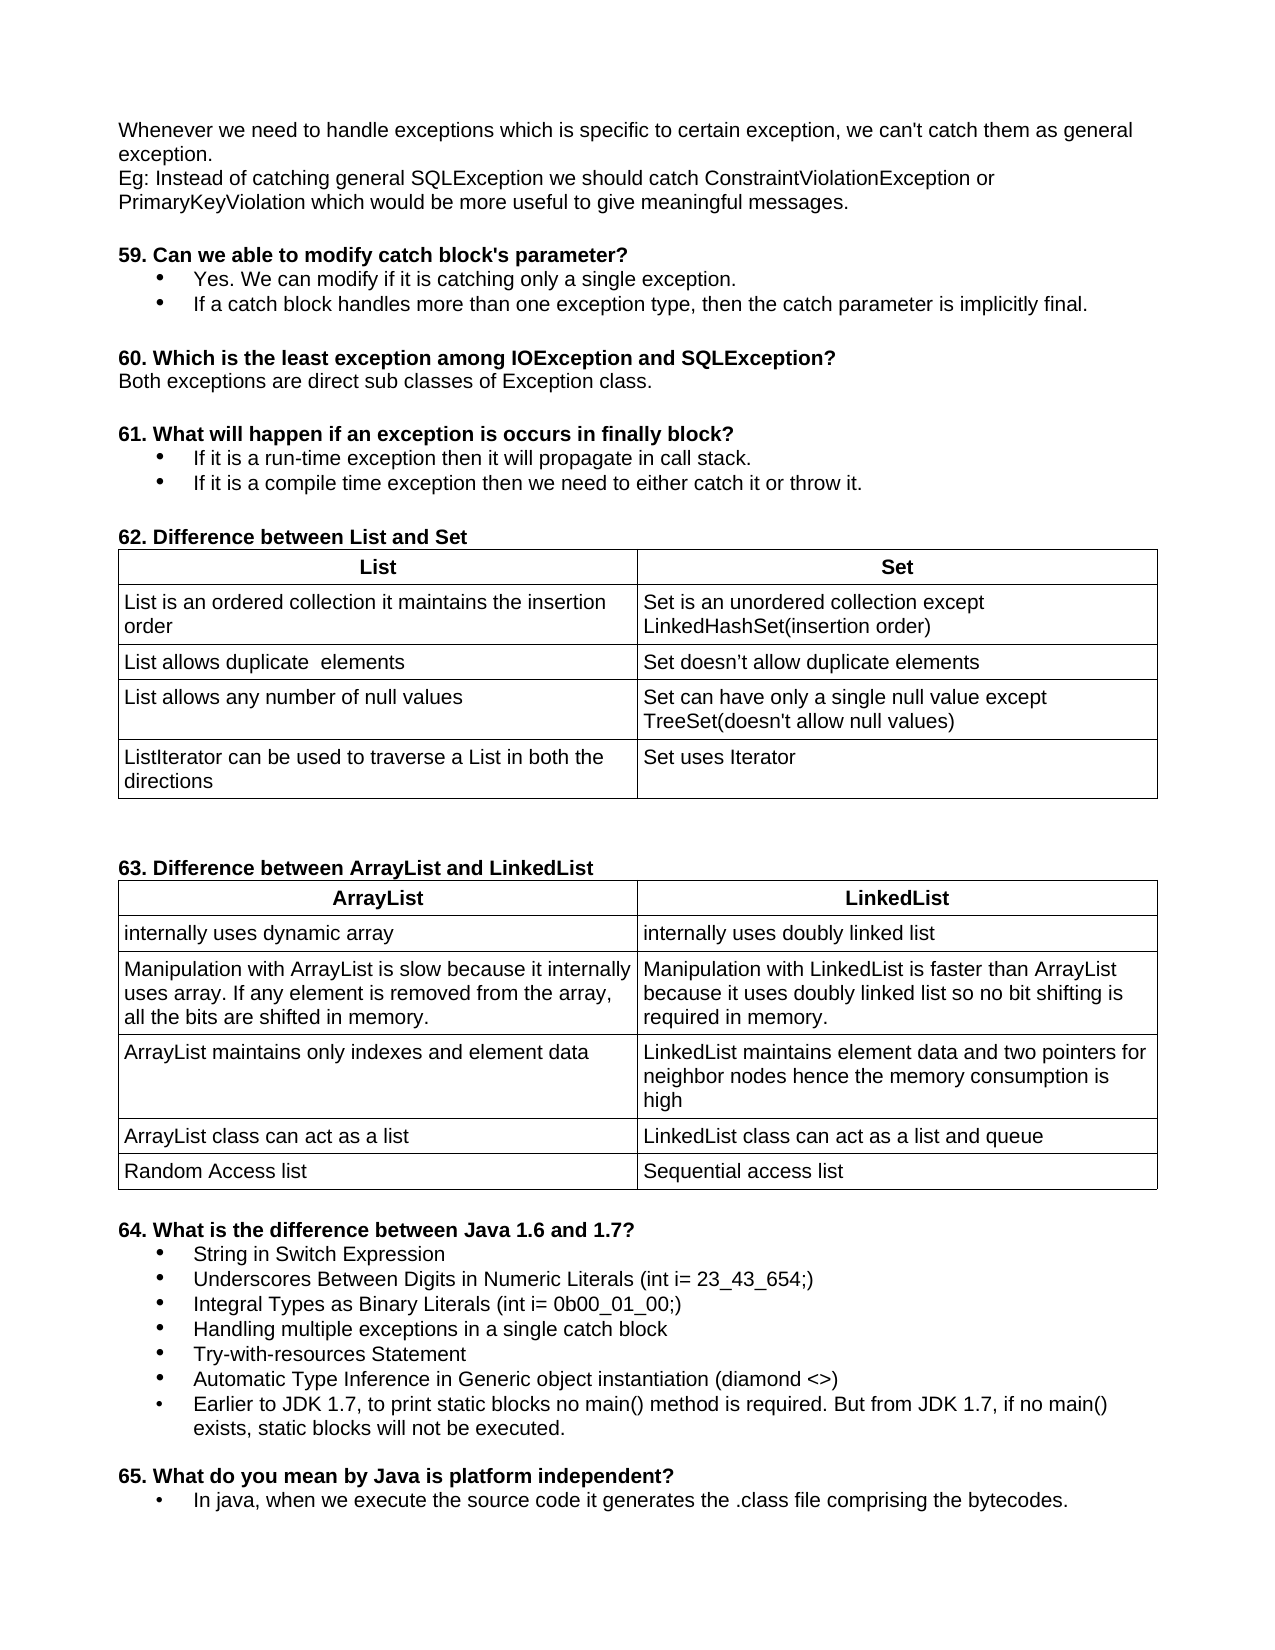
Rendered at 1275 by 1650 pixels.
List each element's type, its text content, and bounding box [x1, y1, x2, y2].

list Automatic Type Inference in Generic object instantiation (diamond <>) [156, 1367, 1157, 1392]
text 59. Can we able to modify catch block's parameter? [118, 243, 1157, 267]
list Handling multiple exceptions in a single catch block [156, 1317, 1157, 1342]
list Try-with-resources Statement [156, 1342, 1157, 1367]
table_cell List is an ordered collection it maintains the insertion order [119, 585, 637, 644]
table_cell Set uses Iterator [638, 740, 1157, 798]
table_header List [119, 550, 637, 584]
text 65. What do you mean by Java is platform independent? [118, 1463, 1157, 1487]
list Earlier to JDK 1.7, to print static blocks no main() method is required. But from JDK 1.7, if no main() exists, static blocks will not be executed. [156, 1392, 1157, 1439]
table_header LinkedList [638, 881, 1157, 915]
table_header Set [638, 550, 1157, 584]
table_cell Set is an unordered collection except LinkedHashSet(insertion order) [638, 585, 1157, 644]
table_cell LinkedList maintains element data and two pointers for neighbor nodes hence the memory consumption is high [638, 1035, 1157, 1118]
table_cell ListIterator can be used to traverse a List in both the directions [119, 740, 637, 798]
text 63. Difference between ArrayList and LinkedList [118, 856, 1157, 880]
text 64. What is the difference between Java 1.6 and 1.7? [118, 1218, 1157, 1242]
table_cell Manipulation with ArrayList is slow because it internally uses array. If any element is removed from the array, all the bits are shifted in memory. [119, 952, 637, 1034]
table_header ArrayList [119, 881, 637, 915]
table_cell List allows any number of null values [119, 680, 637, 739]
list If it is a compile time exception then we need to either catch it or throw it. [156, 471, 1157, 496]
table_cell ArrayList maintains only indexes and element data [119, 1035, 637, 1118]
text Both exceptions are direct sub classes of Exception class. [118, 369, 1157, 393]
table_cell ArrayList class can act as a list [119, 1119, 637, 1153]
text Eg: Instead of catching general SQLException we should catch ConstraintViolationException or PrimaryKeyViolation which would be more useful to give meaningful messages. [118, 166, 1157, 214]
text 62. Difference between List and Set [118, 525, 1157, 549]
list If a catch block handles more than one exception type, then the catch parameter is implicitly final. [156, 292, 1157, 317]
table_cell Set can have only a single null value except TreeSet(doesn't allow null values) [638, 680, 1157, 739]
table_cell Set doesn’t allow duplicate elements [638, 645, 1157, 679]
list String in Switch Expression [156, 1242, 1157, 1267]
table_cell List allows duplicate elements [119, 645, 637, 679]
list If it is a run-time exception then it will propagate in call stack. [156, 446, 1157, 471]
table_cell Sequential access list [638, 1154, 1157, 1189]
list In java, when we execute the source code it generates the .class file comprising the bytecodes. [156, 1487, 1157, 1512]
list Integral Types as Binary Literals (int i= 0b00_01_00;) [156, 1292, 1157, 1317]
list Underscores Between Digits in Numeric Literals (int i= 23_43_654;) [156, 1267, 1157, 1292]
table_cell Manipulation with LinkedList is faster than ArrayList because it uses doubly linked list so no bit shifting is required in memory. [638, 952, 1157, 1034]
table_cell LinkedList class can act as a list and queue [638, 1119, 1157, 1153]
list Yes. We can modify if it is catching only a single exception. [156, 267, 1157, 292]
text 60. Which is the least exception among IOException and SQLException? [118, 345, 1157, 369]
text 61. What will happen if an exception is occurs in finally block? [118, 422, 1157, 446]
table_cell Random Access list [119, 1154, 637, 1189]
table_cell internally uses doubly linked list [638, 916, 1157, 951]
table_cell internally uses dynamic array [119, 916, 637, 951]
text Whenever we need to handle exceptions which is specific to certain exception, we can't catch them as general exception. [118, 118, 1157, 166]
